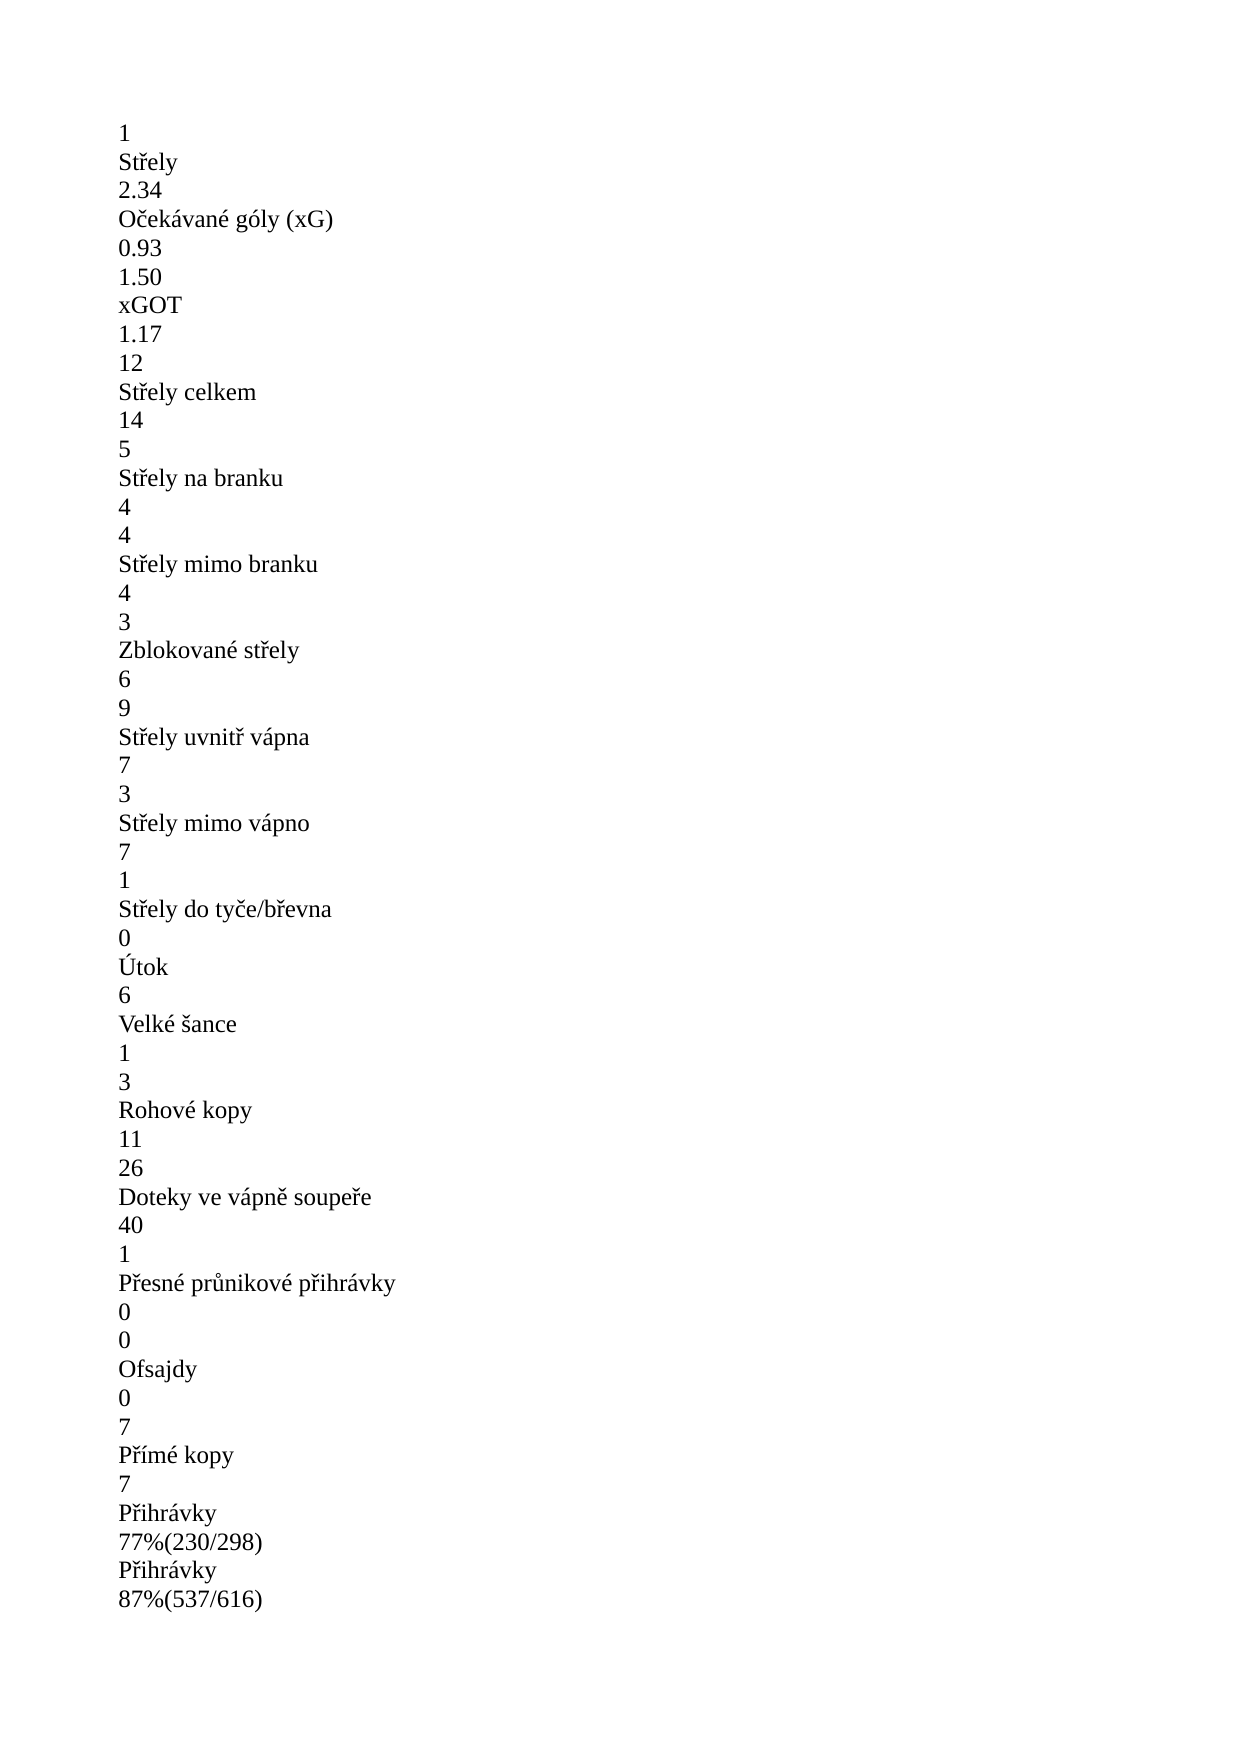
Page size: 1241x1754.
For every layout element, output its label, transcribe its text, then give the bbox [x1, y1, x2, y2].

text 6 [118, 664, 1122, 693]
text 1 [118, 866, 1122, 894]
text 14 [118, 406, 1122, 434]
text Střely [118, 147, 1122, 176]
text 1 [118, 1239, 1122, 1268]
text Útok [118, 952, 1122, 981]
text 0 [118, 1383, 1122, 1412]
text Přihrávky [118, 1556, 1122, 1584]
text Zblokované střely [118, 636, 1122, 664]
text 7 [118, 1469, 1122, 1498]
text Střely celkem [118, 377, 1122, 406]
text 1 [118, 118, 1122, 147]
text 1.50 [118, 262, 1122, 291]
text 4 [118, 521, 1122, 549]
text 7 [118, 1412, 1122, 1441]
text 0 [118, 923, 1122, 952]
text 6 [118, 981, 1122, 1009]
text 26 [118, 1153, 1122, 1182]
text Očekávané góly (xG) [118, 204, 1122, 233]
text Střely uvnitř vápna [118, 722, 1122, 751]
text Střely na branku [118, 463, 1122, 492]
text Přesné průnikové přihrávky [118, 1268, 1122, 1297]
text Rohové kopy [118, 1096, 1122, 1124]
text 0 [118, 1297, 1122, 1326]
text 1.17 [118, 319, 1122, 348]
text 11 [118, 1124, 1122, 1153]
text 1 [118, 1038, 1122, 1067]
text 77%(230/298) [118, 1527, 1122, 1556]
text 7 [118, 751, 1122, 779]
text Ofsajdy [118, 1354, 1122, 1383]
text 87%(537/616) [118, 1584, 1122, 1613]
text 4 [118, 578, 1122, 607]
text xGOT [118, 291, 1122, 319]
text Střely do tyče/břevna [118, 894, 1122, 923]
text 2.34 [118, 176, 1122, 204]
text 4 [118, 492, 1122, 521]
text Doteky ve vápně soupeře [118, 1182, 1122, 1211]
text 9 [118, 693, 1122, 722]
text 3 [118, 779, 1122, 808]
text 12 [118, 348, 1122, 377]
text 0.93 [118, 233, 1122, 262]
text 40 [118, 1211, 1122, 1239]
text 7 [118, 837, 1122, 866]
text 3 [118, 1067, 1122, 1096]
text Velké šance [118, 1009, 1122, 1038]
text Přímé kopy [118, 1441, 1122, 1469]
text 3 [118, 607, 1122, 636]
text 5 [118, 434, 1122, 463]
text Přihrávky [118, 1498, 1122, 1527]
text 0 [118, 1326, 1122, 1354]
text Střely mimo branku [118, 549, 1122, 578]
text Střely mimo vápno [118, 808, 1122, 837]
